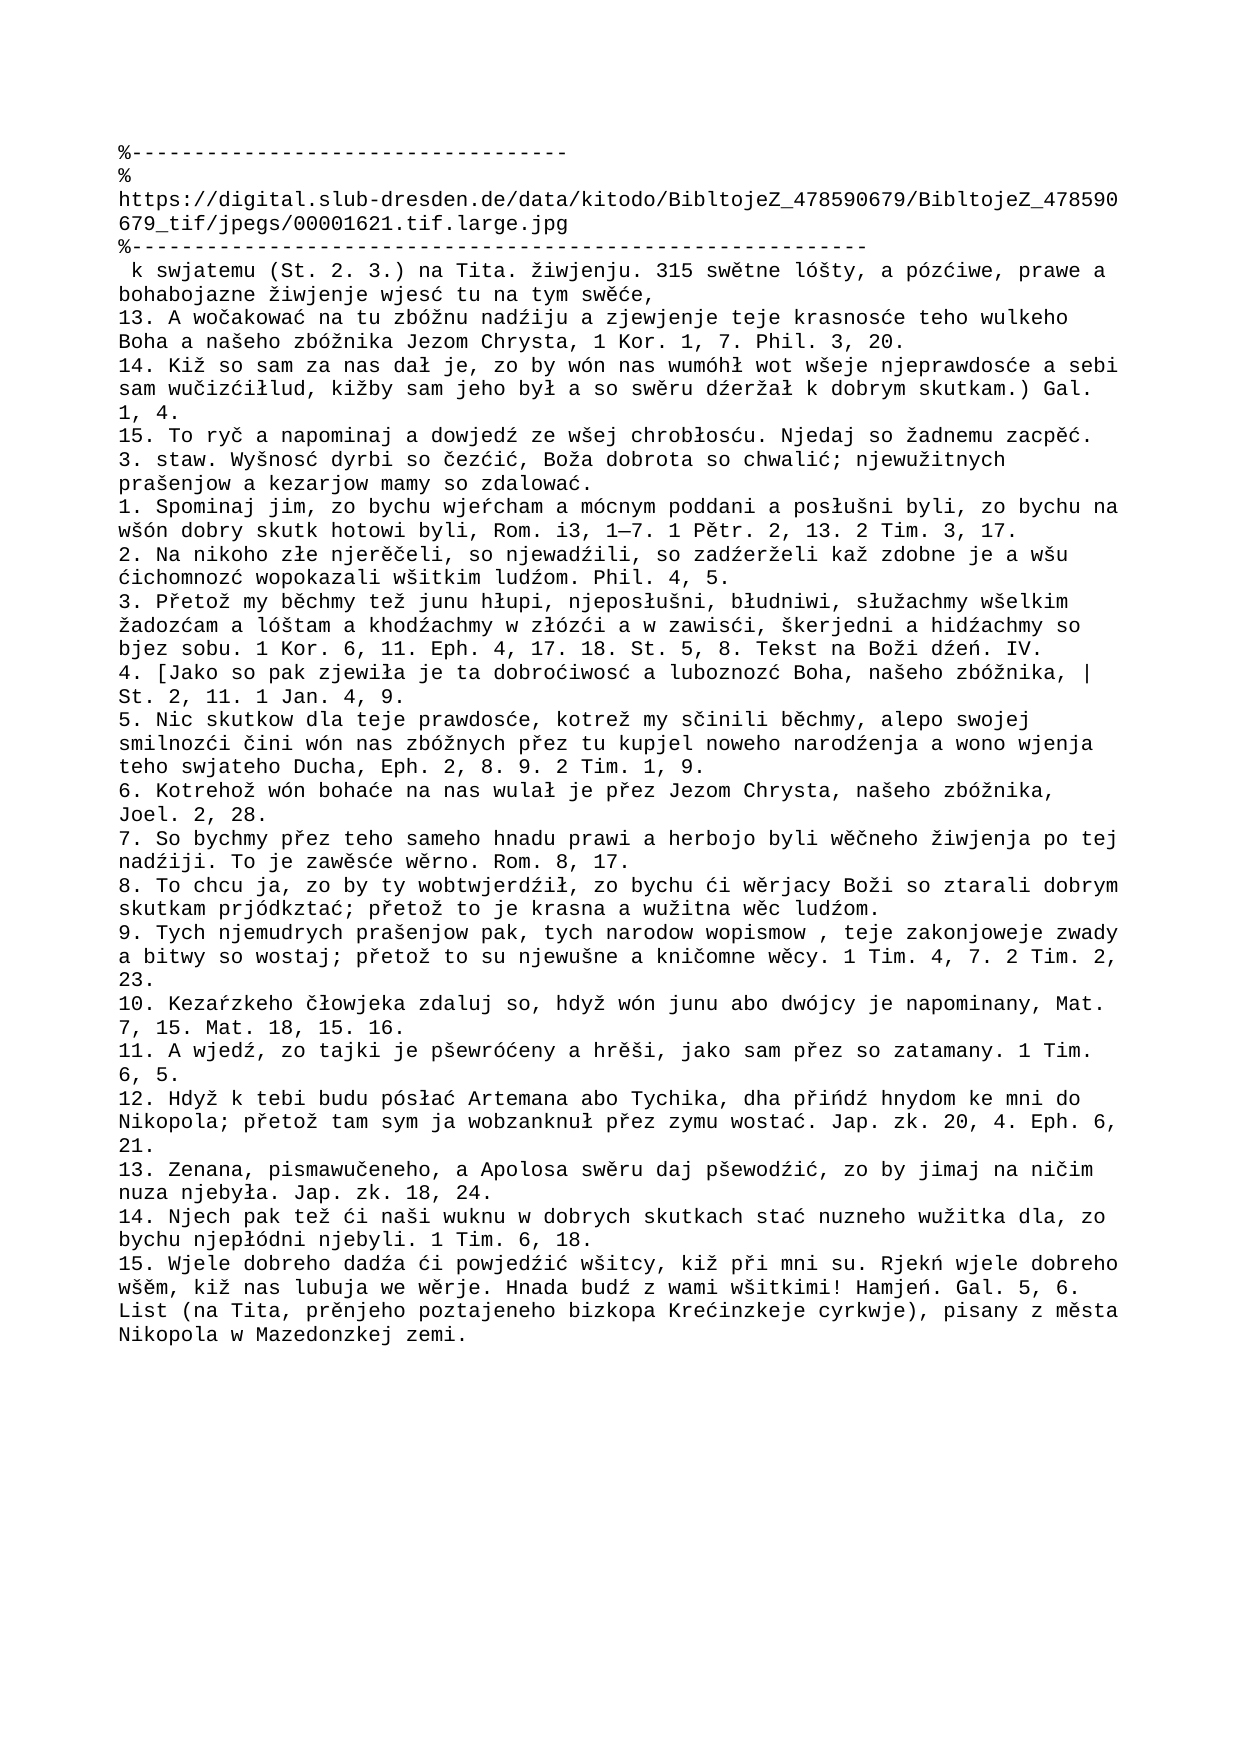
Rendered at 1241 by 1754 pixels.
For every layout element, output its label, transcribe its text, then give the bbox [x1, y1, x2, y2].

text 3. Přetož my běchmy tež junu hłupi, njeposłušni, błudniwi, słužachmy wšelkim žadozćam a lóštam a khodźachmy w złózći a w zawisći, škerjedni a hidźachmy so bjez sobu. 1 Kor. 6, 11. Eph. 4, 17. 18. St. 5, 8. Tekst na Boži dźeń. IV. [118, 591, 1122, 662]
text 13. A wočakować na tu zbóžnu nadźiju a zjewjenje teje krasnosće teho wulkeho Boha a našeho zbóžnika Jezom Chrysta, 1 Kor. 1, 7. Phil. 3, 20. [118, 307, 1122, 354]
text 14. Kiž so sam za nas dał je, zo by wón nas wumóhł wot wšeje njeprawdosće a sebi sam wučizćiłlud, kižby sam jeho był a so swěru dźeržał k dobrym skutkam.) Gal. 1, 4. [118, 354, 1122, 426]
text 14. Njech pak tež ći naši wuknu w dobrych skutkach stać nuzneho wužitka dla, zo bychu njepłódni njebyli. 1 Tim. 6, 18. [118, 1206, 1122, 1253]
text 9. Tych njemudrych prašenjow pak, tych narodow wopismow , teje zakonjoweje zwady a bitwy so wostaj; přetož to su njewušne a kničomne wěcy. 1 Tim. 4, 7. 2 Tim. 2, 23. [118, 922, 1122, 993]
text 11. A wjedź, zo tajki je pšewróćeny a hrěši, jako sam přez so zatamany. 1 Tim. 6, 5. [118, 1040, 1122, 1088]
text 1. Spominaj jim, zo bychu wjeŕcham a mócnym poddani a posłušni byli, zo bychu na wšón dobry skutk hotowi byli, Rom. i3, 1—7. 1 Pětr. 2, 13. 2 Tim. 3, 17. [118, 496, 1122, 544]
text 6. Kotrehož wón bohaće na nas wulał je přez Jezom Chrysta, našeho zbóžnika, Joel. 2, 28. [118, 780, 1122, 827]
text %----------------------------------------------------------- [118, 236, 1122, 260]
text 10. Kezaŕzkeho čłowjeka zdaluj so, hdyž wón junu abo dwójcy je napominany, Mat. 7, 15. Mat. 18, 15. 16. [118, 993, 1122, 1040]
text 15. To ryč a napominaj a dowjedź ze wšej chrobłosću. Njedaj so žadnemu zacpěć. [118, 426, 1122, 449]
text %----------------------------------- [118, 142, 1122, 165]
text k swjatemu (St. 2. 3.) na Tita. žiwjenju. 315 swětne lóšty, a pózćiwe, prawe a bohabojazne žiwjenje wjesć tu na tym swěće, [118, 260, 1122, 307]
text % https://digital.slub-dresden.de/data/kitodo/BibltojeZ_478590679/BibltojeZ_478590679_tif/jpegs/00001621.tif.large.jpg [118, 165, 1122, 236]
text 15. Wjele dobreho dadźa ći powjedźić wšitcy, kiž při mni su. Rjekń wjele dobreho wšěm, kiž nas lubuja we wěrje. Hnada budź z wami wšitkimi! Hamjeń. Gal. 5, 6. List (na Tita, prěnjeho poztajeneho bizkopa Krećinzkeje cyrkwje), pisany z města Nikopola w Mazedonzkej zemi. [118, 1253, 1122, 1348]
text 2. Na nikoho złe njerěčeli, so njewadźili, so zadźerželi kaž zdobne je a wšu ćichomnozć wopokazali wšitkim ludźom. Phil. 4, 5. [118, 544, 1122, 591]
text 3. staw. Wyšnosć dyrbi so čezćić, Boža dobrota so chwalić; njewužitnych prašenjow a kezarjow mamy so zdalować. [118, 449, 1122, 496]
text 8. To chcu ja, zo by ty wobtwjerdźił, zo bychu ći wěrjacy Boži so ztarali dobrym skutkam prjódkztać; přetož to je krasna a wužitna wěc ludźom. [118, 875, 1122, 922]
text 12. Hdyž k tebi budu pósłać Artemana abo Tychika, dha přińdź hnydom ke mni do Nikopola; přetož tam sym ja wobzanknuł přez zymu wostać. Jap. zk. 20, 4. Eph. 6, 21. [118, 1088, 1122, 1158]
text 13. Zenana, pismawučeneho, a Apolosa swěru daj pšewodźić, zo by jimaj na ničim nuza njebyła. Jap. zk. 18, 24. [118, 1158, 1122, 1206]
text 4. [Jako so pak zjewiła je ta dobroćiwosć a luboznozć Boha, našeho zbóžnika, | St. 2, 11. 1 Jan. 4, 9. [118, 662, 1122, 709]
text 7. So bychmy přez teho sameho hnadu prawi a herbojo byli wěčneho žiwjenja po tej nadźiji. To je zawěsće wěrno. Rom. 8, 17. [118, 827, 1122, 875]
text 5. Nic skutkow dla teje prawdosće, kotrež my sčinili běchmy, alepo swojej smilnozći čini wón nas zbóžnych přez tu kupjel noweho narodźenja a wono wjenja teho swjateho Ducha, Eph. 2, 8. 9. 2 Tim. 1, 9. [118, 709, 1122, 780]
